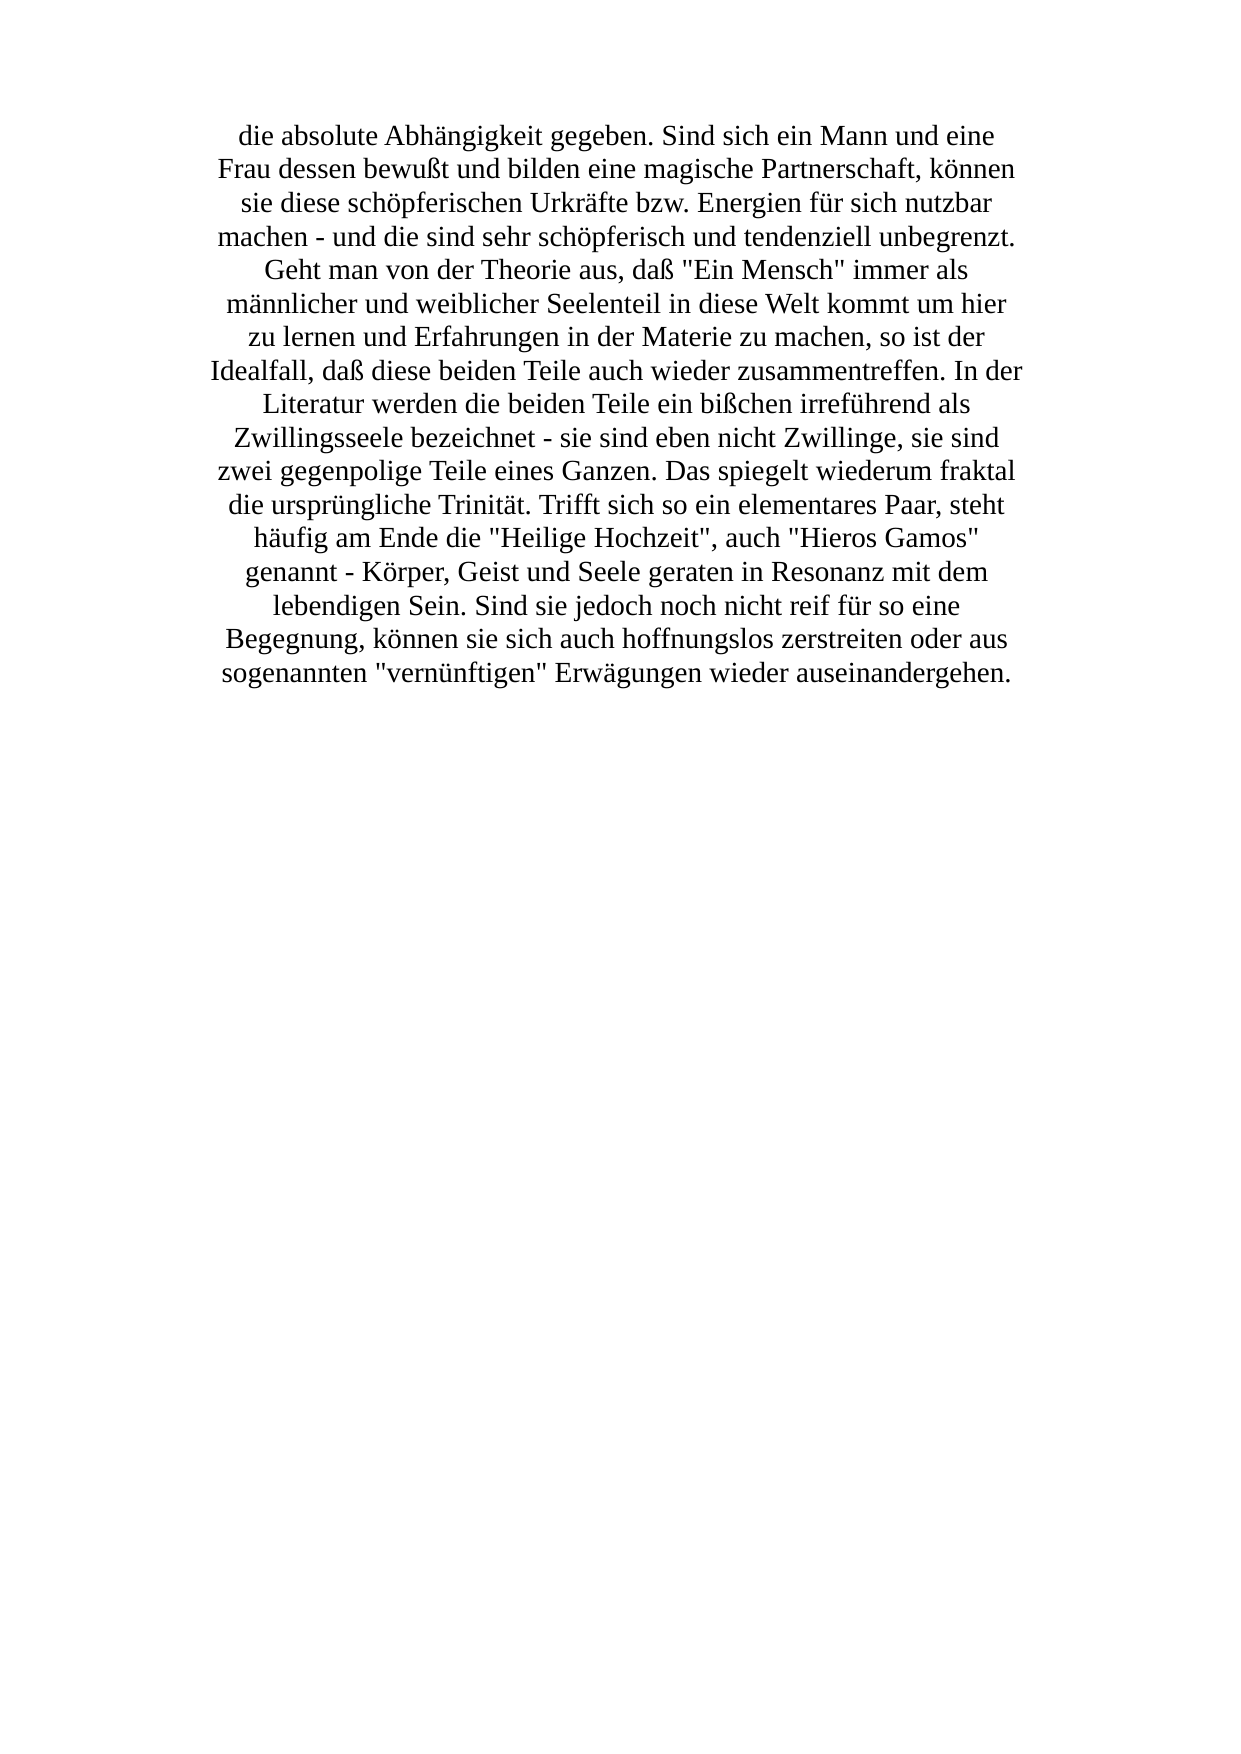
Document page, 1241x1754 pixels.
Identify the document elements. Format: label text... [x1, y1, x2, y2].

text zu lernen und Erfahrungen in der Materie zu machen, so ist der [118, 319, 1122, 353]
text sogenannten "vernünftigen" Erwägungen wieder auseinandergehen. [118, 655, 1122, 688]
text zwei gegenpolige Teile eines Ganzen. Das spiegelt wiederum fraktal [118, 453, 1122, 487]
text Literatur werden die beiden Teile ein bißchen irreführend als [118, 386, 1122, 420]
text Idealfall, daß diese beiden Teile auch wieder zusammentreffen. In der [118, 353, 1122, 386]
text Zwillingsseele bezeichnet - sie sind eben nicht Zwillinge, sie sind [118, 420, 1122, 453]
text häufig am Ende die "Heilige Hochzeit", auch "Hieros Gamos" [118, 521, 1122, 554]
text männlicher und weiblicher Seelenteil in diese Welt kommt um hier [118, 286, 1122, 319]
text genannt - Körper, Geist und Seele geraten in Resonanz mit dem [118, 554, 1122, 588]
text die ursprüngliche Trinität. Trifft sich so ein elementares Paar, steht [118, 487, 1122, 521]
text sie diese schöpferischen Urkräfte bzw. Energien für sich nutzbar [118, 185, 1122, 219]
text Begegnung, können sie sich auch hoffnungslos zerstreiten oder aus [118, 621, 1122, 655]
text machen - und die sind sehr schöpferisch und tendenziell unbegrenzt. [118, 219, 1122, 252]
text lebendigen Sein. Sind sie jedoch noch nicht reif für so eine [118, 588, 1122, 621]
text Frau dessen bewußt und bilden eine magische Partnerschaft, können [118, 152, 1122, 185]
text Geht man von der Theorie aus, daß "Ein Mensch" immer als [118, 252, 1122, 286]
text die absolute Abhängigkeit gegeben. Sind sich ein Mann und eine [118, 118, 1122, 152]
